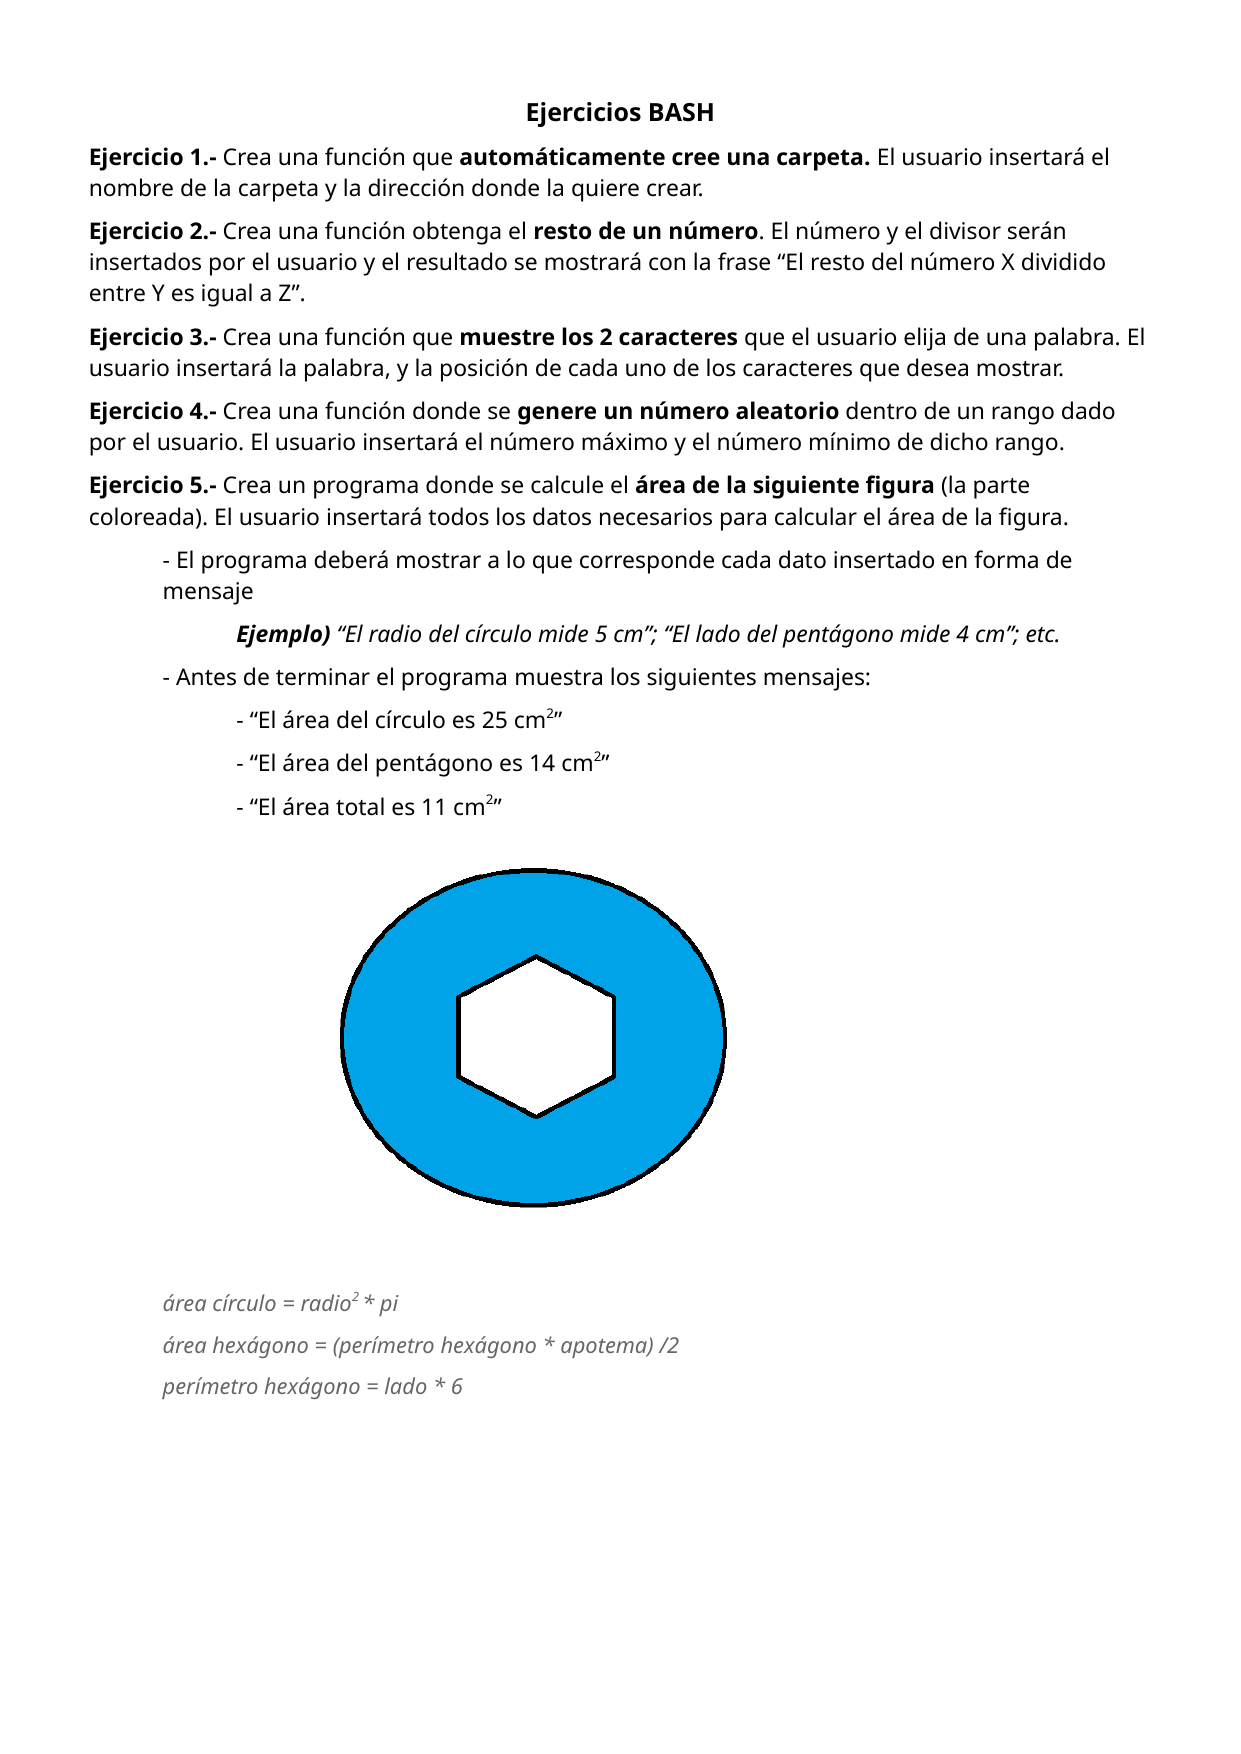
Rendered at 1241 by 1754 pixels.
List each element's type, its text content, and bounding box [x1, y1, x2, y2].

text Ejercicio 5.- Crea un programa donde se calcule el área de la siguiente figura (la parte coloreada). El usuario insertará todos los datos necesarios para calcular el área de la figura. [88, 469, 1152, 532]
text Ejemplo) “El radio del círculo mide 5 cm”; “El lado del pentágono mide 4 cm”; etc. [162, 618, 1152, 649]
text Ejercicio 1.- Crea una función que automáticamente cree una carpeta. El usuario insertará el nombre de la carpeta y la dirección donde la quiere crear. [88, 140, 1152, 203]
text área hexágono = (perímetro hexágono * apotema) /2 [162, 1330, 1152, 1359]
picture [320, 858, 735, 1212]
text Ejercicio 3.- Crea una función que muestre los 2 caracteres que el usuario elija de una palabra. El usuario insertará la palabra, y la posición de cada uno de los caracteres que desea mostrar. [88, 320, 1152, 383]
text área círculo = radio2 * pi [162, 1288, 1152, 1318]
text perímetro hexágono = lado * 6 [88, 1371, 1152, 1401]
text - “El área del círculo es 25 cm2” [236, 704, 1152, 735]
text Ejercicio 4.- Crea una función donde se genere un número aleatorio dentro de un rango dado por el usuario. El usuario insertará el número máximo y el número mínimo de dicho rango. [88, 395, 1152, 457]
text - El programa deberá mostrar a lo que corresponde cada dato insertado en forma de mensaje [162, 543, 1152, 606]
text Ejercicio 2.- Crea una función obtenga el resto de un número. El número y el divisor serán insertados por el usuario y el resultado se mostrará con la frase “El resto del número X dividido entre Y es igual a Z”. [88, 215, 1152, 308]
text - “El área total es 11 cm2” [236, 790, 1152, 822]
text - “El área del pentágono es 14 cm2” [236, 747, 1152, 778]
text Ejercicios BASH [88, 94, 1152, 128]
text - Antes de terminar el programa muestra los siguientes mensajes: [162, 661, 1152, 692]
